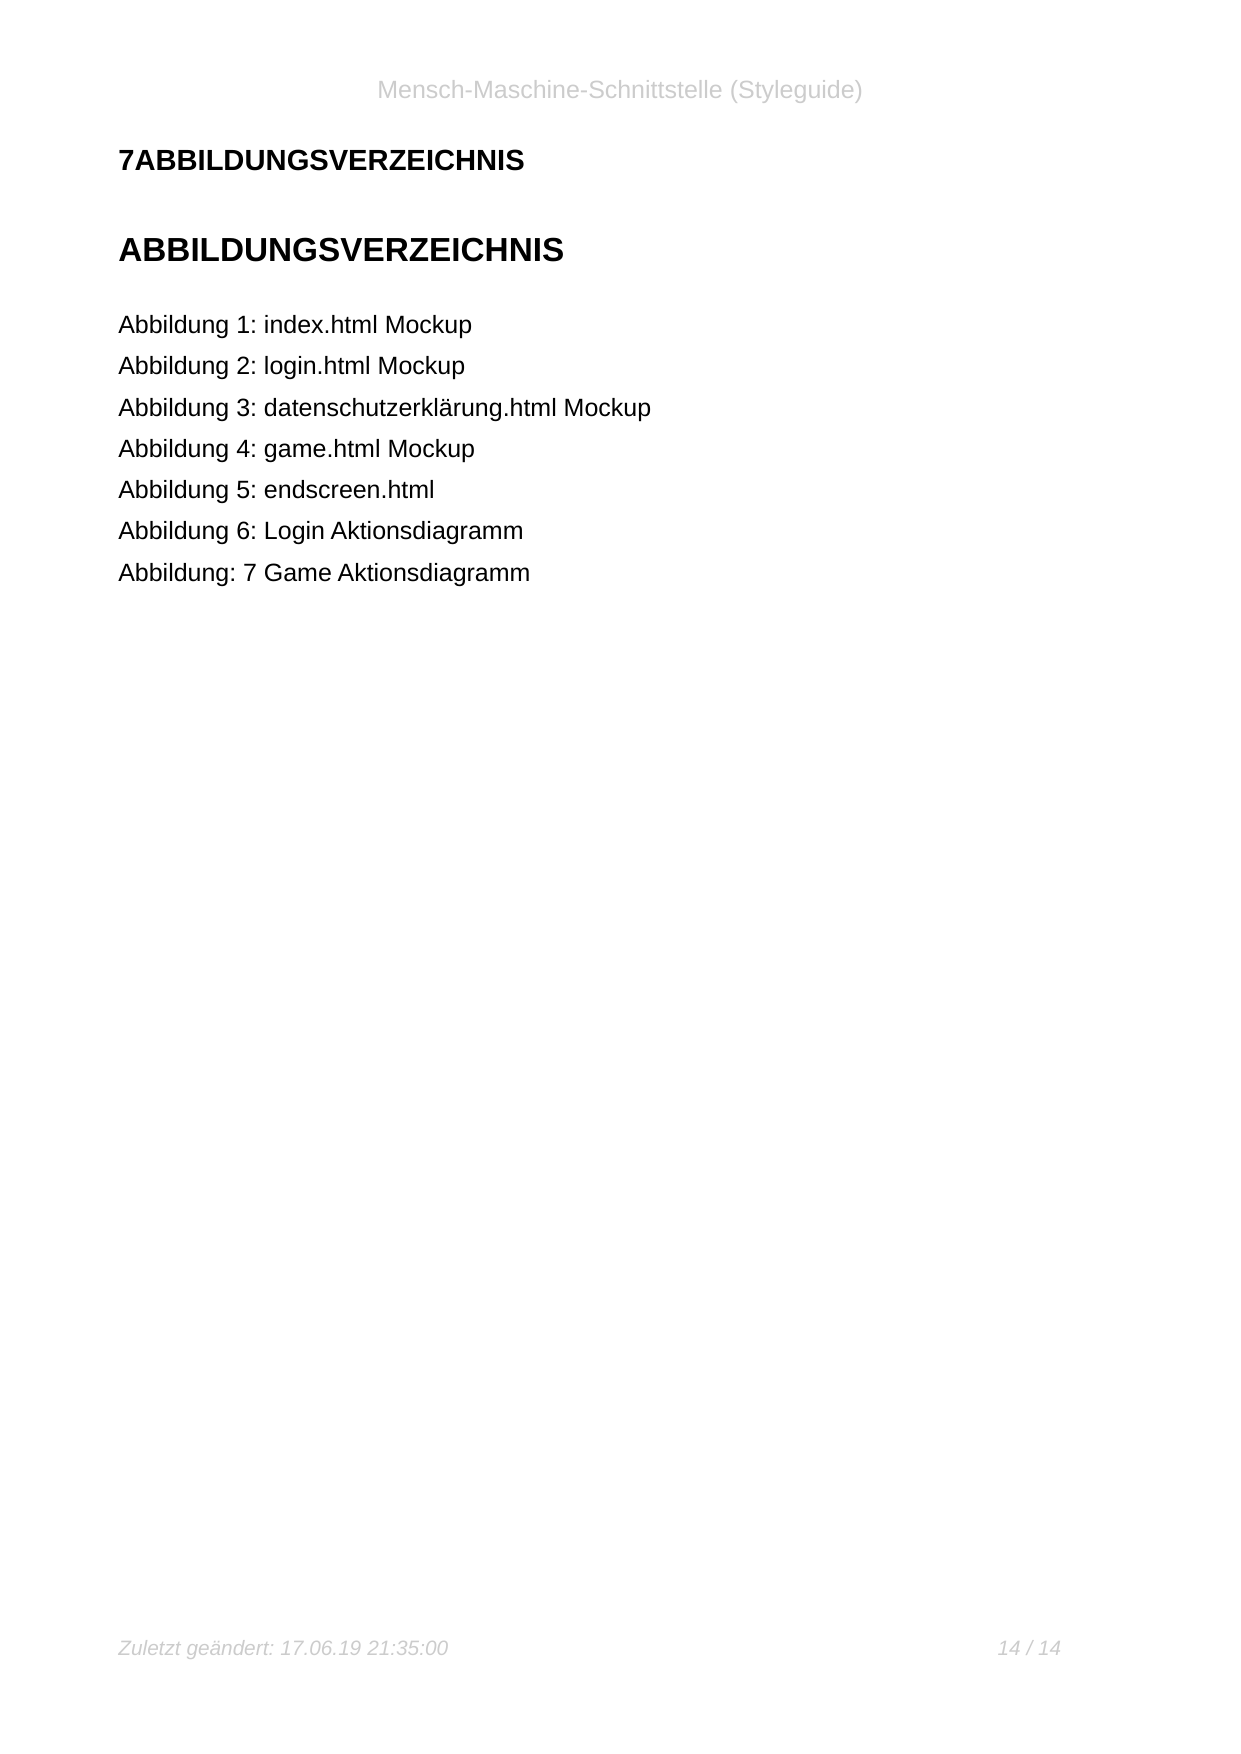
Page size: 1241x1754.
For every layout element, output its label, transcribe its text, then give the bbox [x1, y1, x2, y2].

text Abbildung 1: index.html Mockup [118, 310, 1122, 339]
subtitle Abbildungsverzeichnis [118, 230, 1122, 269]
text Abbildung 5: endscreen.html [118, 475, 1122, 504]
text Abbildung 3: datenschutzerklärung.html Mockup [118, 393, 1122, 421]
text Abbildung: 7 Game Aktionsdiagramm [118, 558, 1122, 586]
text Abbildung 6: Login Aktionsdiagramm [118, 516, 1122, 545]
text Abbildung 4: game.html Mockup [118, 434, 1122, 463]
text Abbildung 2: login.html Mockup [118, 351, 1122, 380]
subtitle Abbildungsverzeichnis [118, 143, 1122, 177]
